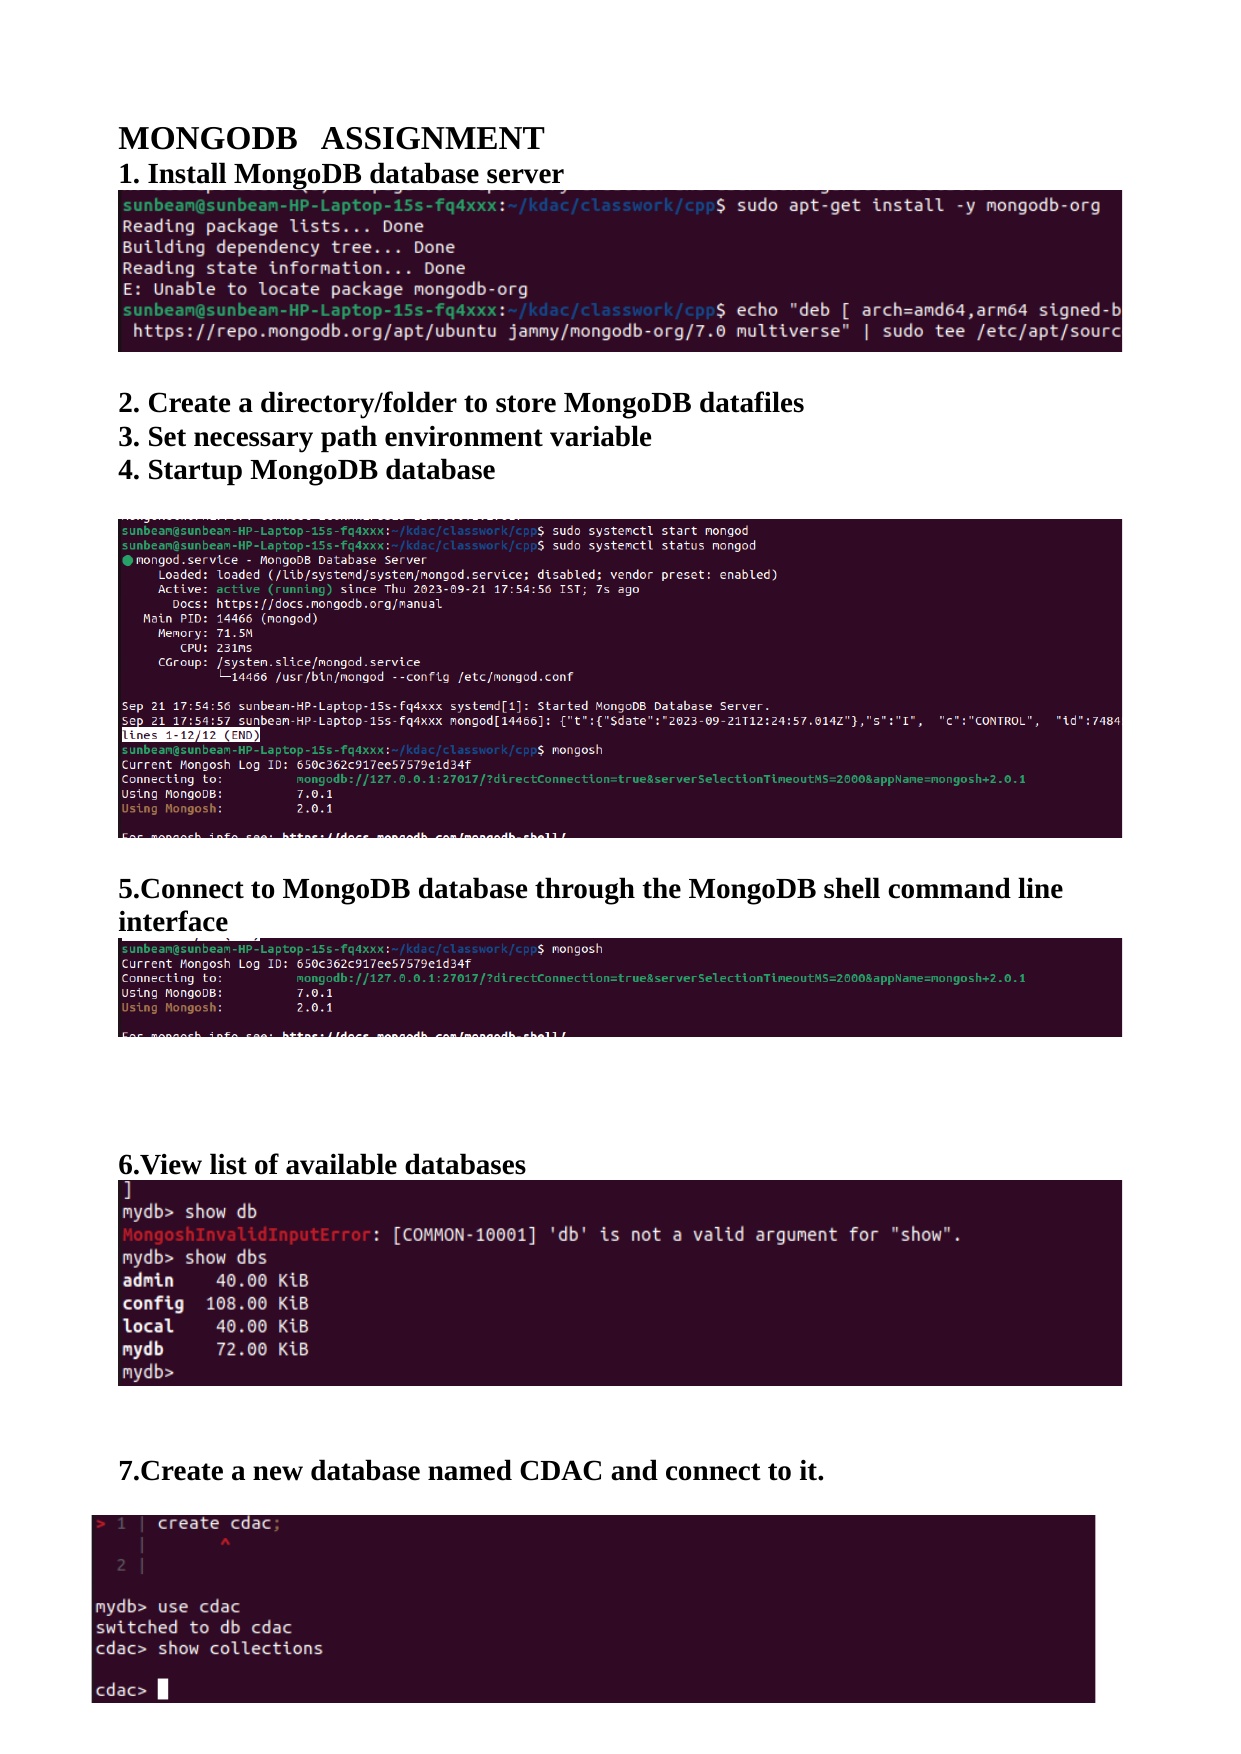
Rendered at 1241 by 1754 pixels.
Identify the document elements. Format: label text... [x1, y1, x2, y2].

text 3. Set necessary path environment variable [118, 419, 1122, 452]
text MONGODB ASSIGNMENT [118, 118, 1122, 156]
picture [91, 1515, 1096, 1703]
text 5.Connect to MongoDB database through the MongoDB shell command line interface [118, 871, 1122, 938]
text 4. Startup MongoDB database [118, 452, 1122, 486]
text 6.View list of available databases [118, 1147, 1122, 1180]
picture [118, 519, 1123, 838]
text 7.Create a new database named CDAC and connect to it. [118, 1453, 1122, 1487]
picture [118, 190, 1123, 352]
text 1. Install MongoDB database server [118, 156, 1122, 190]
picture [118, 1180, 1123, 1386]
text 2. Create a directory/folder to store MongoDB datafiles [118, 385, 1122, 419]
picture [118, 938, 1123, 1037]
